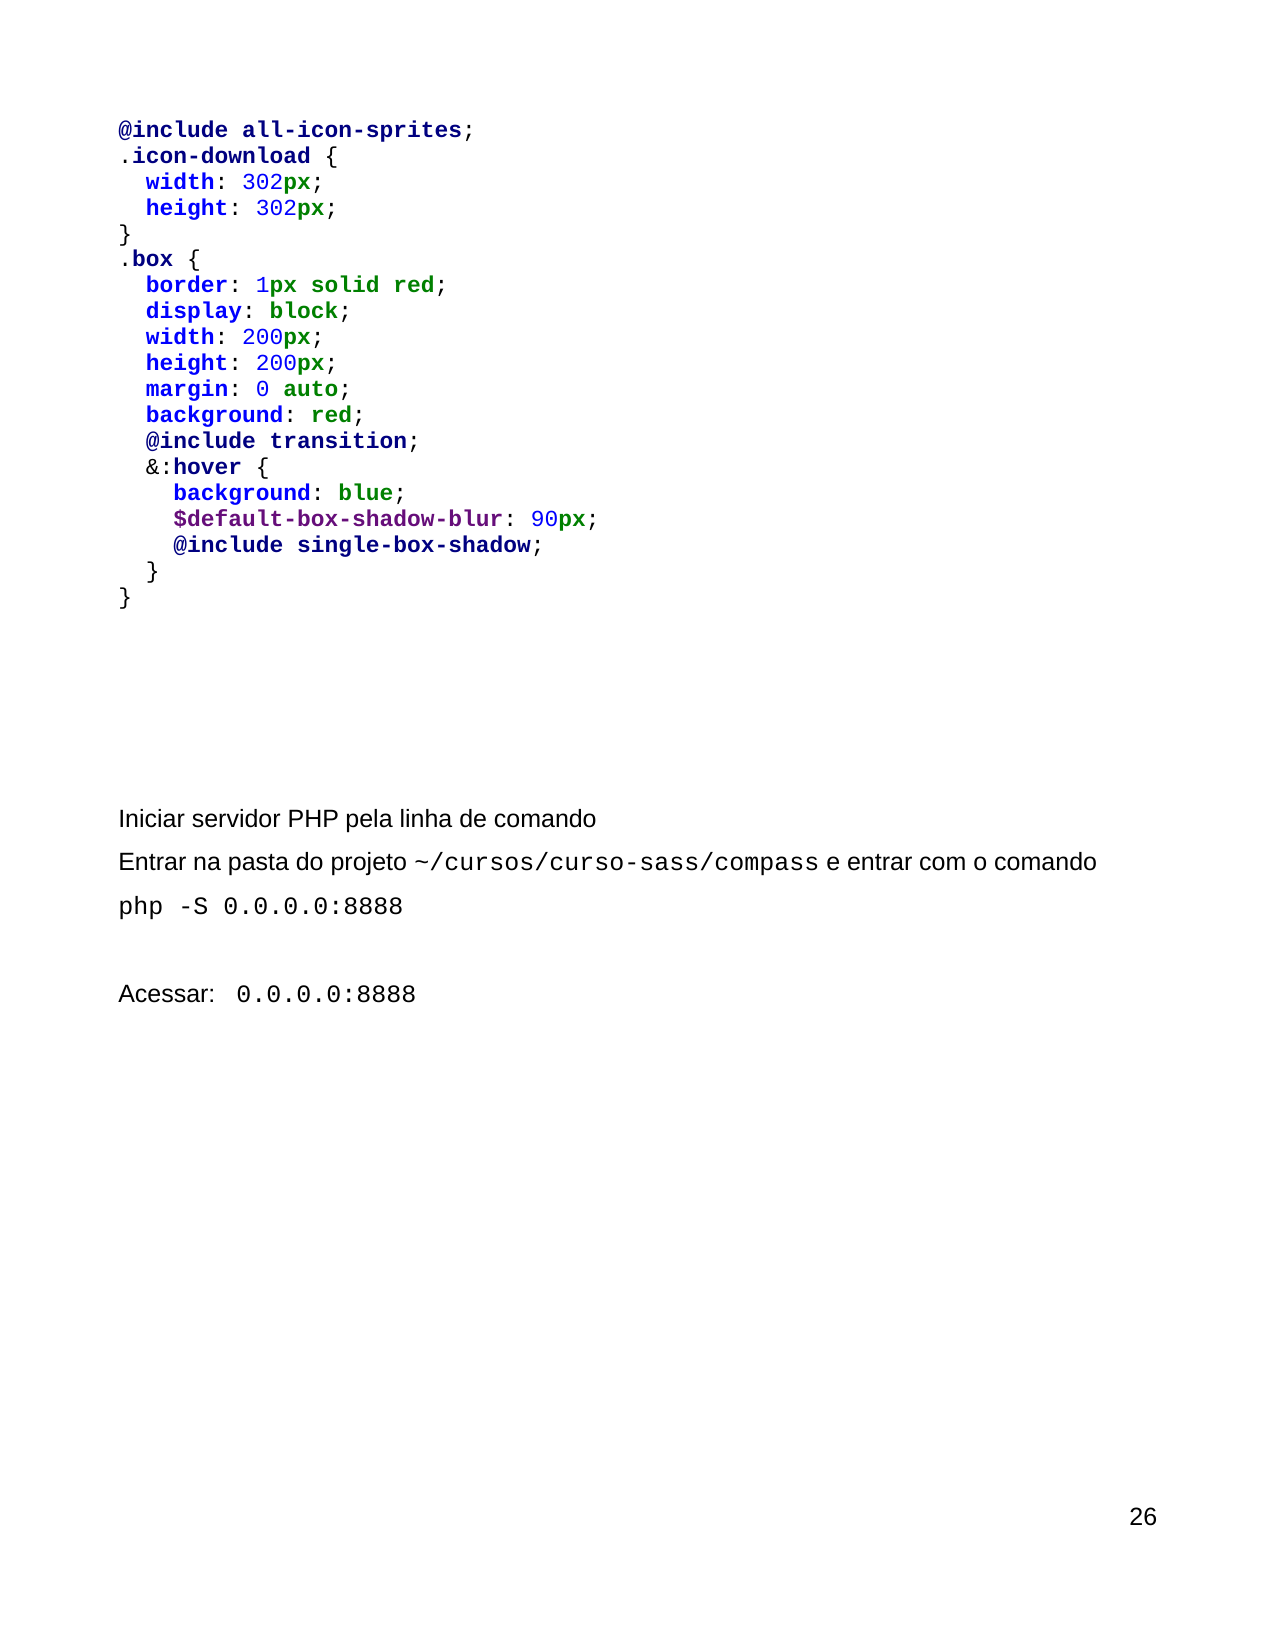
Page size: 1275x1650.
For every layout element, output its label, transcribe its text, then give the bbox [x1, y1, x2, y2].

text } [118, 222, 1157, 248]
text height: 302px; [118, 196, 1157, 222]
text height: 200px; [118, 352, 1157, 377]
text .icon-download { [118, 144, 1157, 170]
text margin: 0 auto; [118, 377, 1157, 403]
text background: blue; [118, 481, 1157, 507]
text .box { [118, 248, 1157, 274]
text border: 1px solid red; [118, 274, 1157, 300]
text php -S 0.0.0.0:8888 [118, 893, 1157, 922]
text Iniciar servidor PHP pela linha de comando [118, 804, 1157, 832]
text &:hover { [118, 455, 1157, 481]
text @include transition; [118, 429, 1157, 455]
text width: 302px; [118, 170, 1157, 196]
text } [118, 559, 1157, 585]
text width: 200px; [118, 326, 1157, 352]
text Entrar na pasta do projeto ~/cursos/curso-sass/compass e entrar com o comando [118, 847, 1157, 878]
text @include all-icon-sprites; [118, 118, 1157, 144]
text display: block; [118, 300, 1157, 326]
text background: red; [118, 403, 1157, 429]
text @include single-box-shadow; [118, 533, 1157, 559]
text Acessar: 0.0.0.0:8888 [118, 979, 1157, 1010]
text } [118, 585, 1157, 611]
text $default-box-shadow-blur: 90px; [118, 507, 1157, 533]
